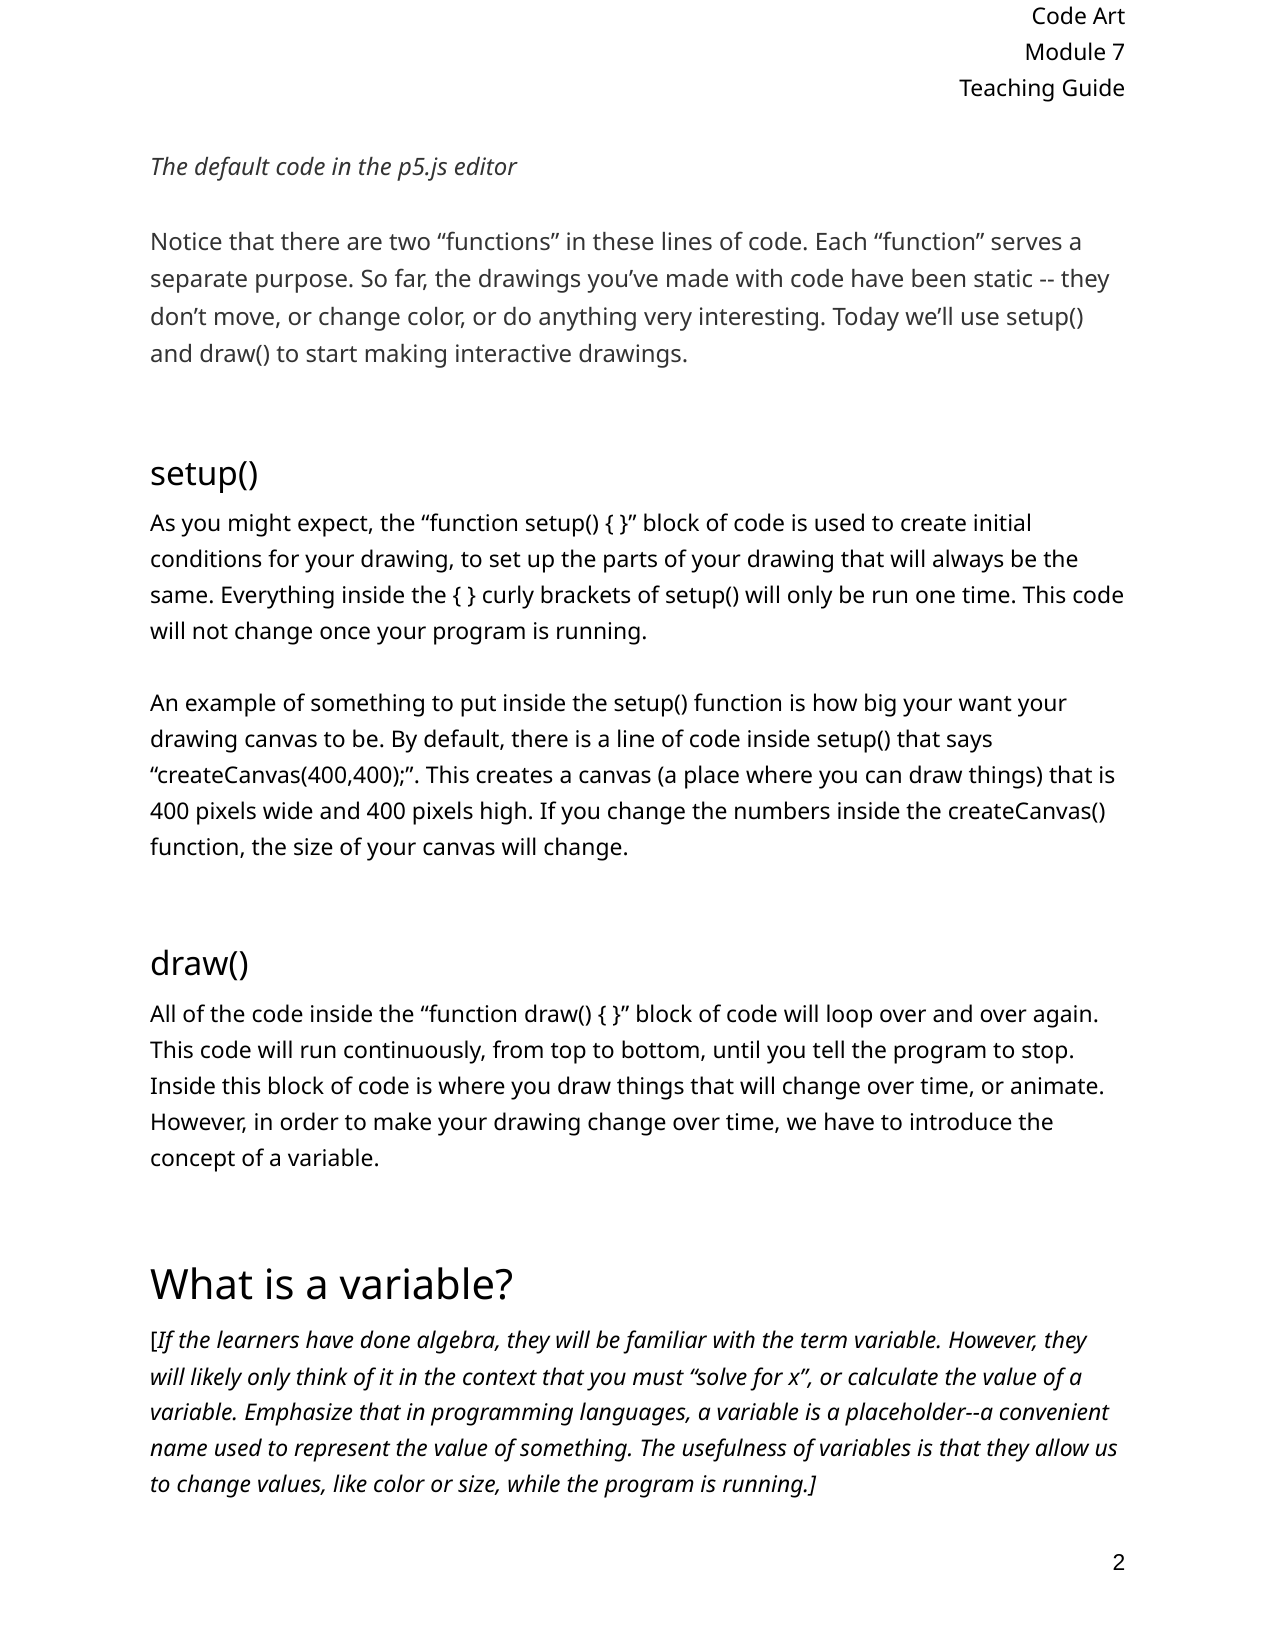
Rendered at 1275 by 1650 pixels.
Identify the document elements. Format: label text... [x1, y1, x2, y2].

subtitle What is a variable? [150, 1255, 1125, 1312]
text Notice that there are two “functions” in these lines of code. Each “function” serves a separate purpose. So far, the drawings you’ve made with code have been static -- they don’t move, or change color, or do anything very interesting. Today we’ll use setup() and draw() to start making interactive drawings. [150, 225, 1125, 369]
text [If the learners have done algebra, they will be familiar with the term variable. However, they will likely only think of it in the context that you must “solve for x”, or calculate the value of a variable. Emphasize that in programming languages, a variable is a placeholder--a convenient name used to represent the value of something. The usefulness of variables is that they allow us to change values, like color or size, while the program is running.] [150, 1324, 1125, 1499]
text As you might expect, the “function setup() { }” block of code is used to create initial conditions for your drawing, to set up the parts of your drawing that will always be the same. Everything inside the { } curly brackets of setup() will only be run one time. This code will not change once your program is running. [150, 507, 1125, 646]
subtitle setup() [150, 449, 1125, 495]
text The default code in the p5.js editor [150, 150, 1125, 183]
text All of the code inside the “function draw() { }” block of code will loop over and over again. This code will run continuously, from top to bottom, until you tell the program to stop. Inside this block of code is where you draw things that will change over time, or animate. However, in order to make your drawing change over time, we have to introduce the concept of a variable. [150, 998, 1125, 1173]
subtitle draw() [150, 940, 1125, 985]
text An example of something to put inside the setup() function is how big your want your drawing canvas to be. By default, there is a line of code inside setup() that says “createCanvas(400,400);”. This creates a canvas (a place where you can draw things) that is 400 pixels wide and 400 pixels high. If you change the numbers inside the createCanvas() function, the size of your canvas will change. [150, 687, 1125, 862]
